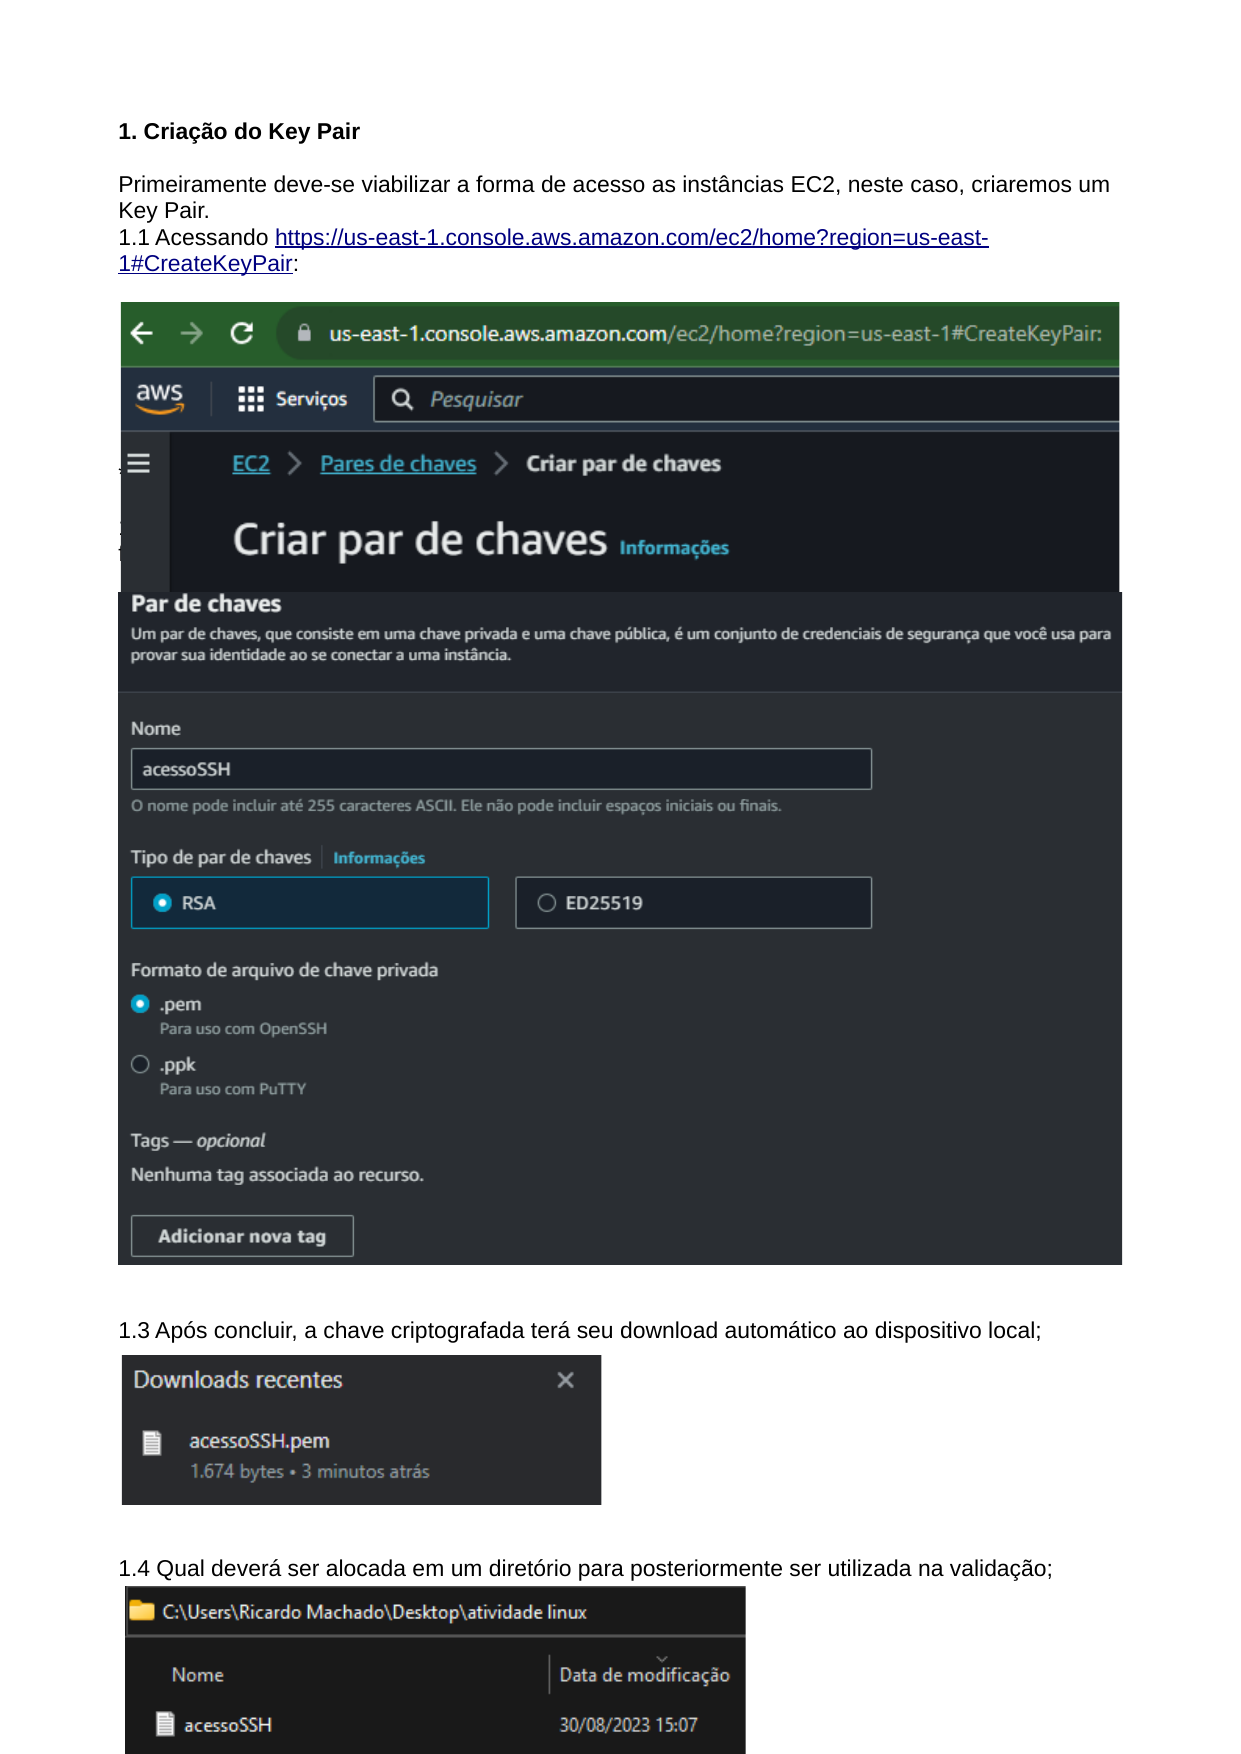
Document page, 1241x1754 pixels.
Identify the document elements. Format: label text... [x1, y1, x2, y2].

text Primeiramente deve-se viabilizar a forma de acesso as instâncias EC2, neste caso, criaremos um Key Pair. [118, 171, 1122, 223]
picture [121, 1355, 602, 1505]
picture [118, 302, 1123, 1265]
text 1. Criação do Key Pair [118, 118, 1122, 144]
picture [125, 1586, 746, 1754]
text 1.4 Qual deverá ser alocada em um diretório para posteriormente ser utilizada na validação; [118, 1555, 1122, 1581]
text 1.1 Acessando https://us-east-1.console.aws.amazon.com/ec2/home?region=us-east-1#CreateKeyPair: [118, 223, 1122, 276]
text 1.3 Após concluir, a chave criptografada terá seu download automático ao dispositivo local; [118, 1317, 1122, 1344]
